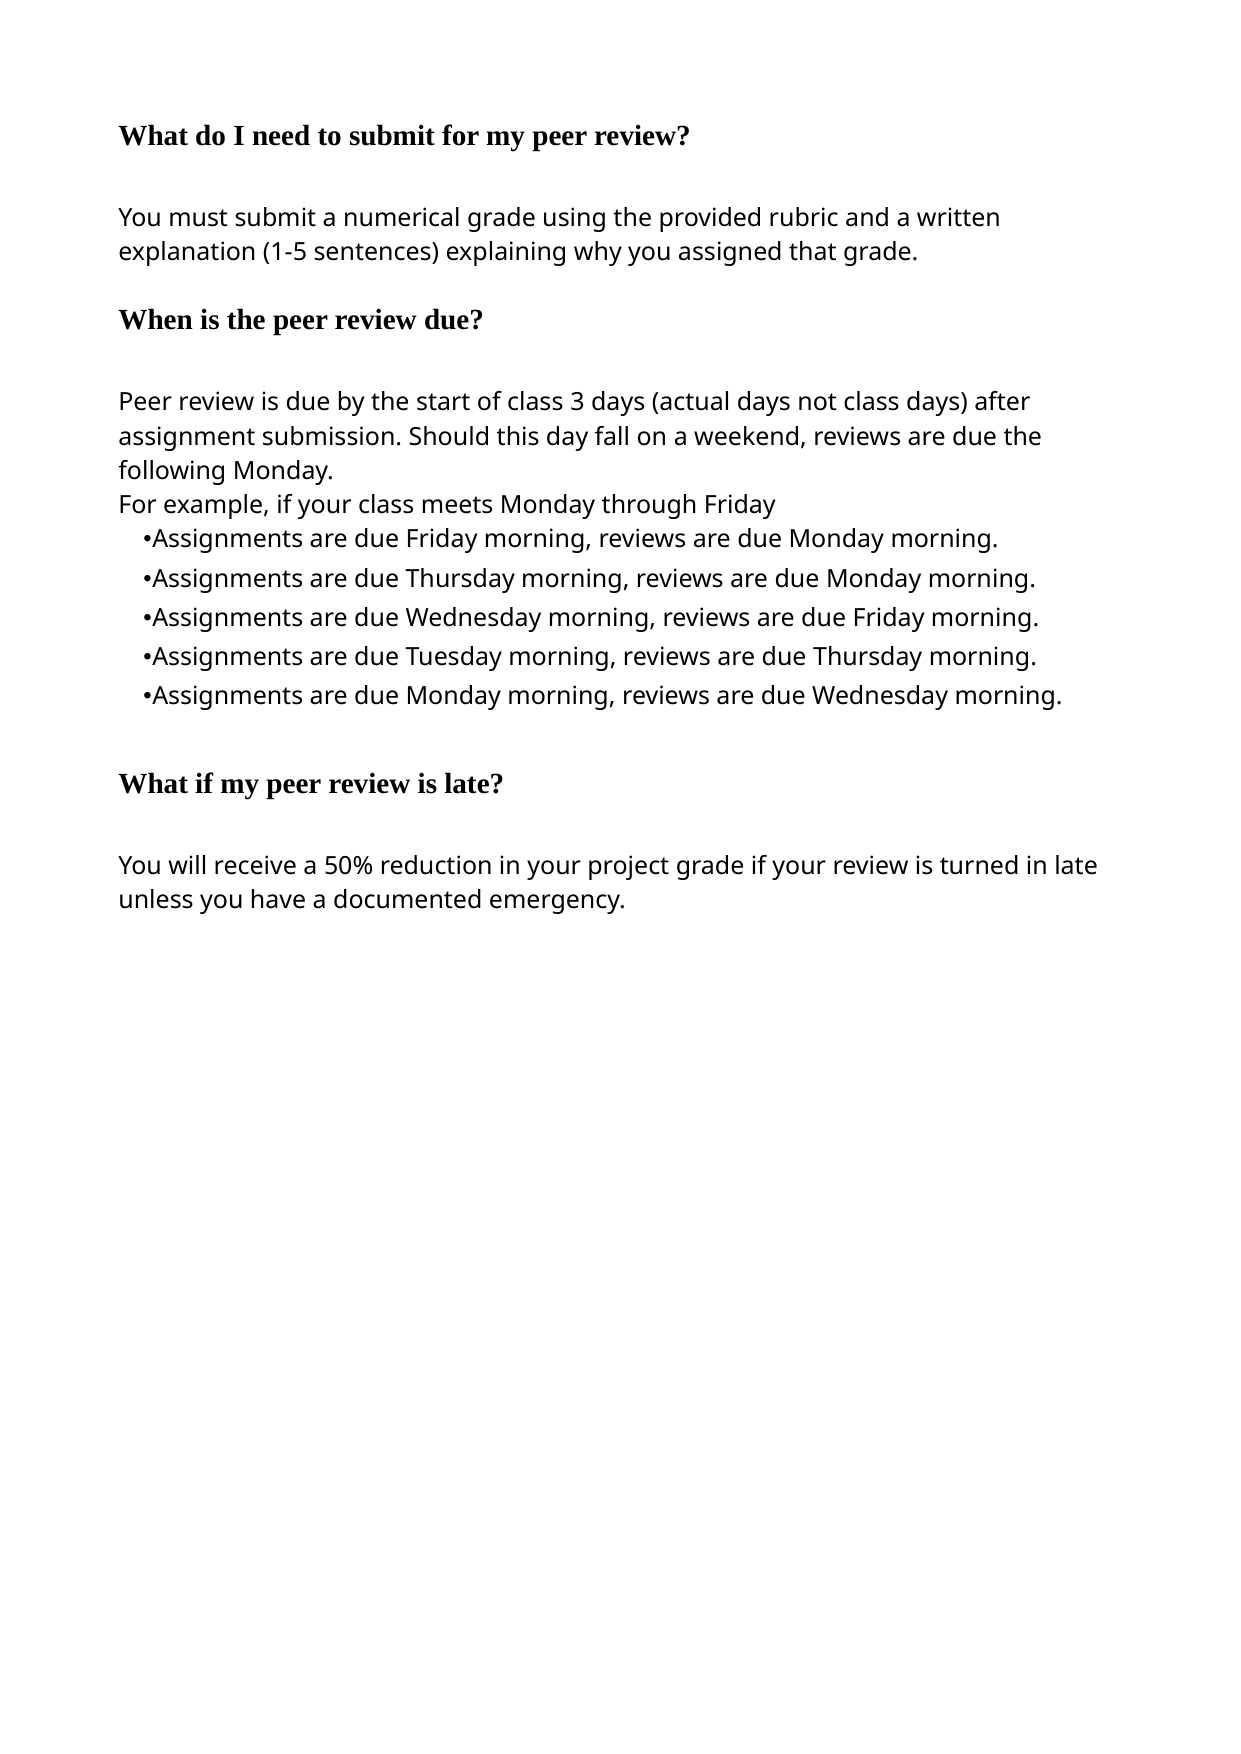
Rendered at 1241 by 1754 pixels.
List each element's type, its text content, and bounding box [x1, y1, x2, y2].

list Assignments are due Wednesday morning, reviews are due Friday morning. [118, 599, 1122, 633]
text You will receive a 50% reduction in your project grade if your review is turned in late unless you have a documented emergency. [118, 847, 1122, 916]
list Assignments are due Tuesday morning, reviews are due Thursday morning. [118, 638, 1122, 673]
subtitle What if my peer review is late? [118, 766, 1122, 799]
subtitle What do I need to submit for my peer review? [118, 118, 1122, 152]
text For example, if your class meets Monday through Friday [118, 487, 1122, 521]
text You must submit a numerical grade using the provided rubric and a written explanation (1-5 sentences) explaining why you assigned that grade. [118, 199, 1122, 268]
list Assignments are due Thursday morning, reviews are due Monday morning. [118, 560, 1122, 594]
list Assignments are due Friday morning, reviews are due Monday morning. [118, 521, 1122, 555]
subtitle When is the peer review due? [118, 302, 1122, 336]
list Assignments are due Monday morning, reviews are due Wednesday morning. [118, 678, 1122, 712]
text Peer review is due by the start of class 3 days (actual days not class days) after assignment submission. Should this day fall on a weekend, reviews are due the following Monday. [118, 383, 1122, 487]
